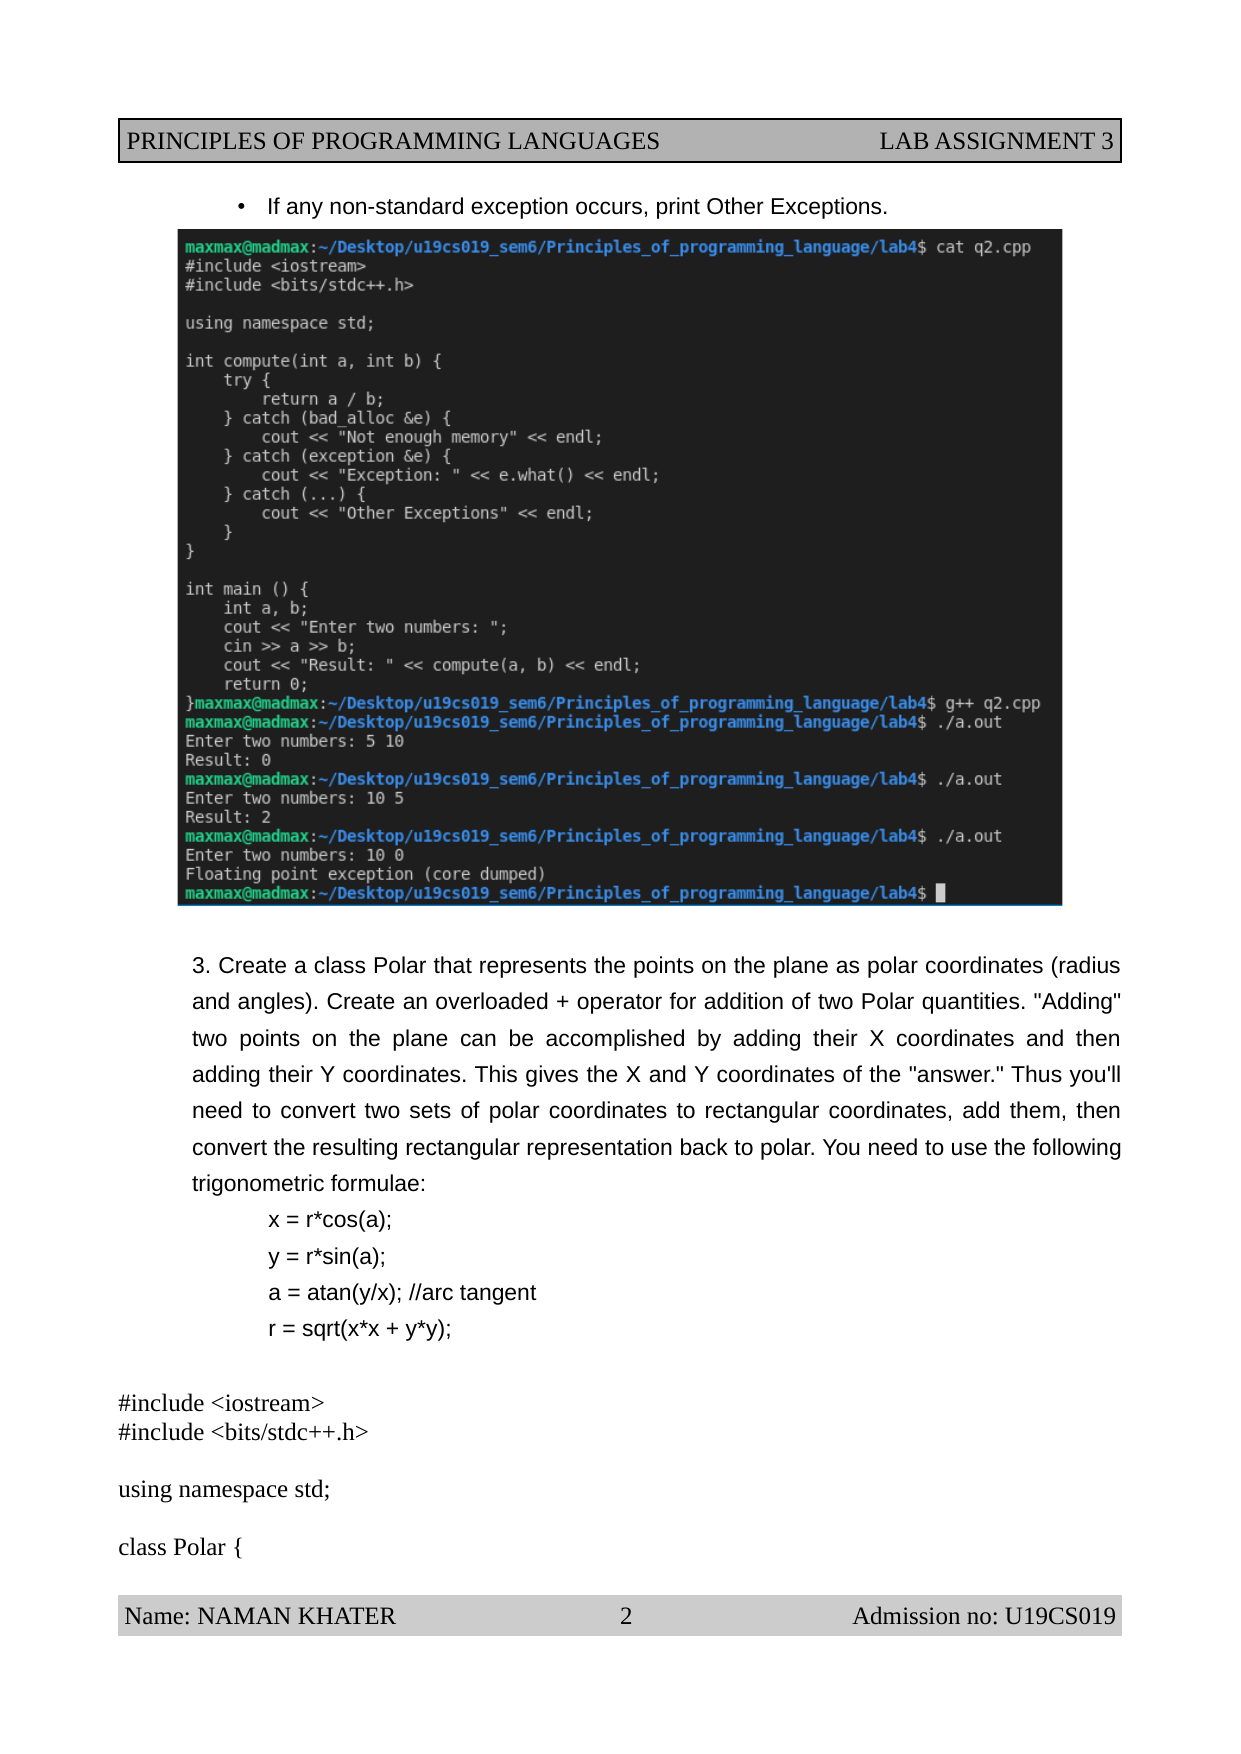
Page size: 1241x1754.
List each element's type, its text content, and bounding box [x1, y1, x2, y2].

text class Polar { [118, 1532, 1122, 1561]
text x = r*cos(a); [268, 1206, 1122, 1233]
picture [177, 229, 1063, 906]
text #include <bits/stdc++.h> [118, 1417, 1122, 1446]
text a = atan(y/x); //arc tangent [268, 1279, 1122, 1305]
list 3. Create a class Polar that represents the points on the plane as polar coordinates (radius and angles). Create an overloaded + operator for addition of two Polar quantities. "Adding" two points on the plane can be accomplished by adding their X coordinates and then adding their Y coordinates. This gives the X and Y coordinates of the "answer." Thus you'll need to convert two sets of polar coordinates to rectangular coordinates, add them, then convert the resulting rectangular representation back to polar. You need to use the following trigonometric formulae: [162, 952, 1122, 1196]
list If any non-standard exception occurs, print Other Exceptions. [237, 193, 1122, 219]
text using namespace std; [118, 1474, 1122, 1503]
text r = sqrt(x*x + y*y); [268, 1315, 1122, 1342]
text y = r*sin(a); [268, 1243, 1122, 1269]
text #include <iostream> [118, 1388, 1122, 1417]
